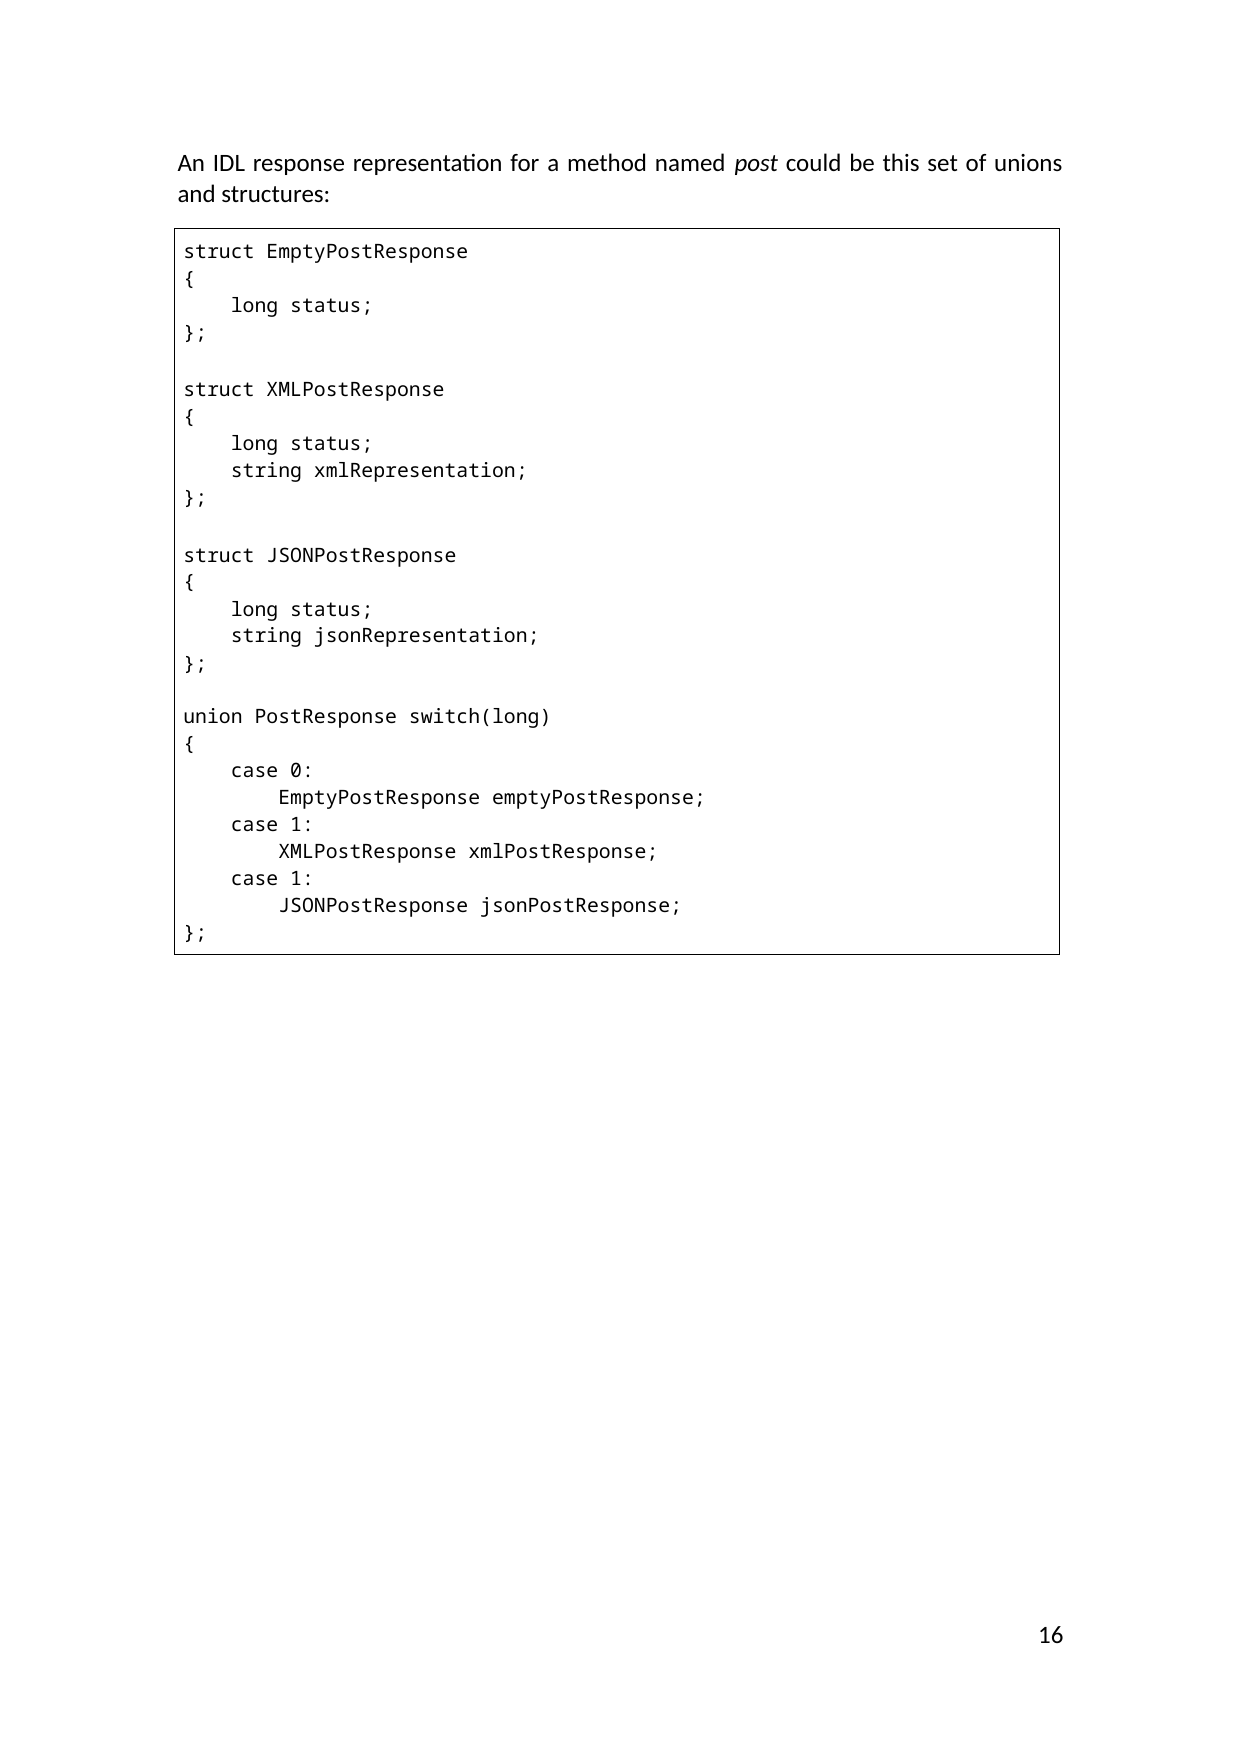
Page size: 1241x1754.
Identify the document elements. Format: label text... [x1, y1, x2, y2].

text struct JSONPostResponse { long status; string jsonRepresentation; }; union PostResponse switch(long) { case 0: EmptyPostResponse emptyPostResponse; [183, 541, 1050, 811]
text An IDL response representation for a method named post could be this set of unions and structures: [177, 148, 1063, 209]
text struct EmptyPostResponse { long status; }; [183, 237, 1050, 375]
text case 1: XMLPostResponse xmlPostResponse; [183, 811, 1050, 864]
text }; [183, 918, 1050, 946]
text struct XMLPostResponse { long status; string xmlRepresentation; }; [183, 375, 1050, 541]
text case 1: JSONPostResponse jsonPostResponse; [183, 864, 1050, 918]
